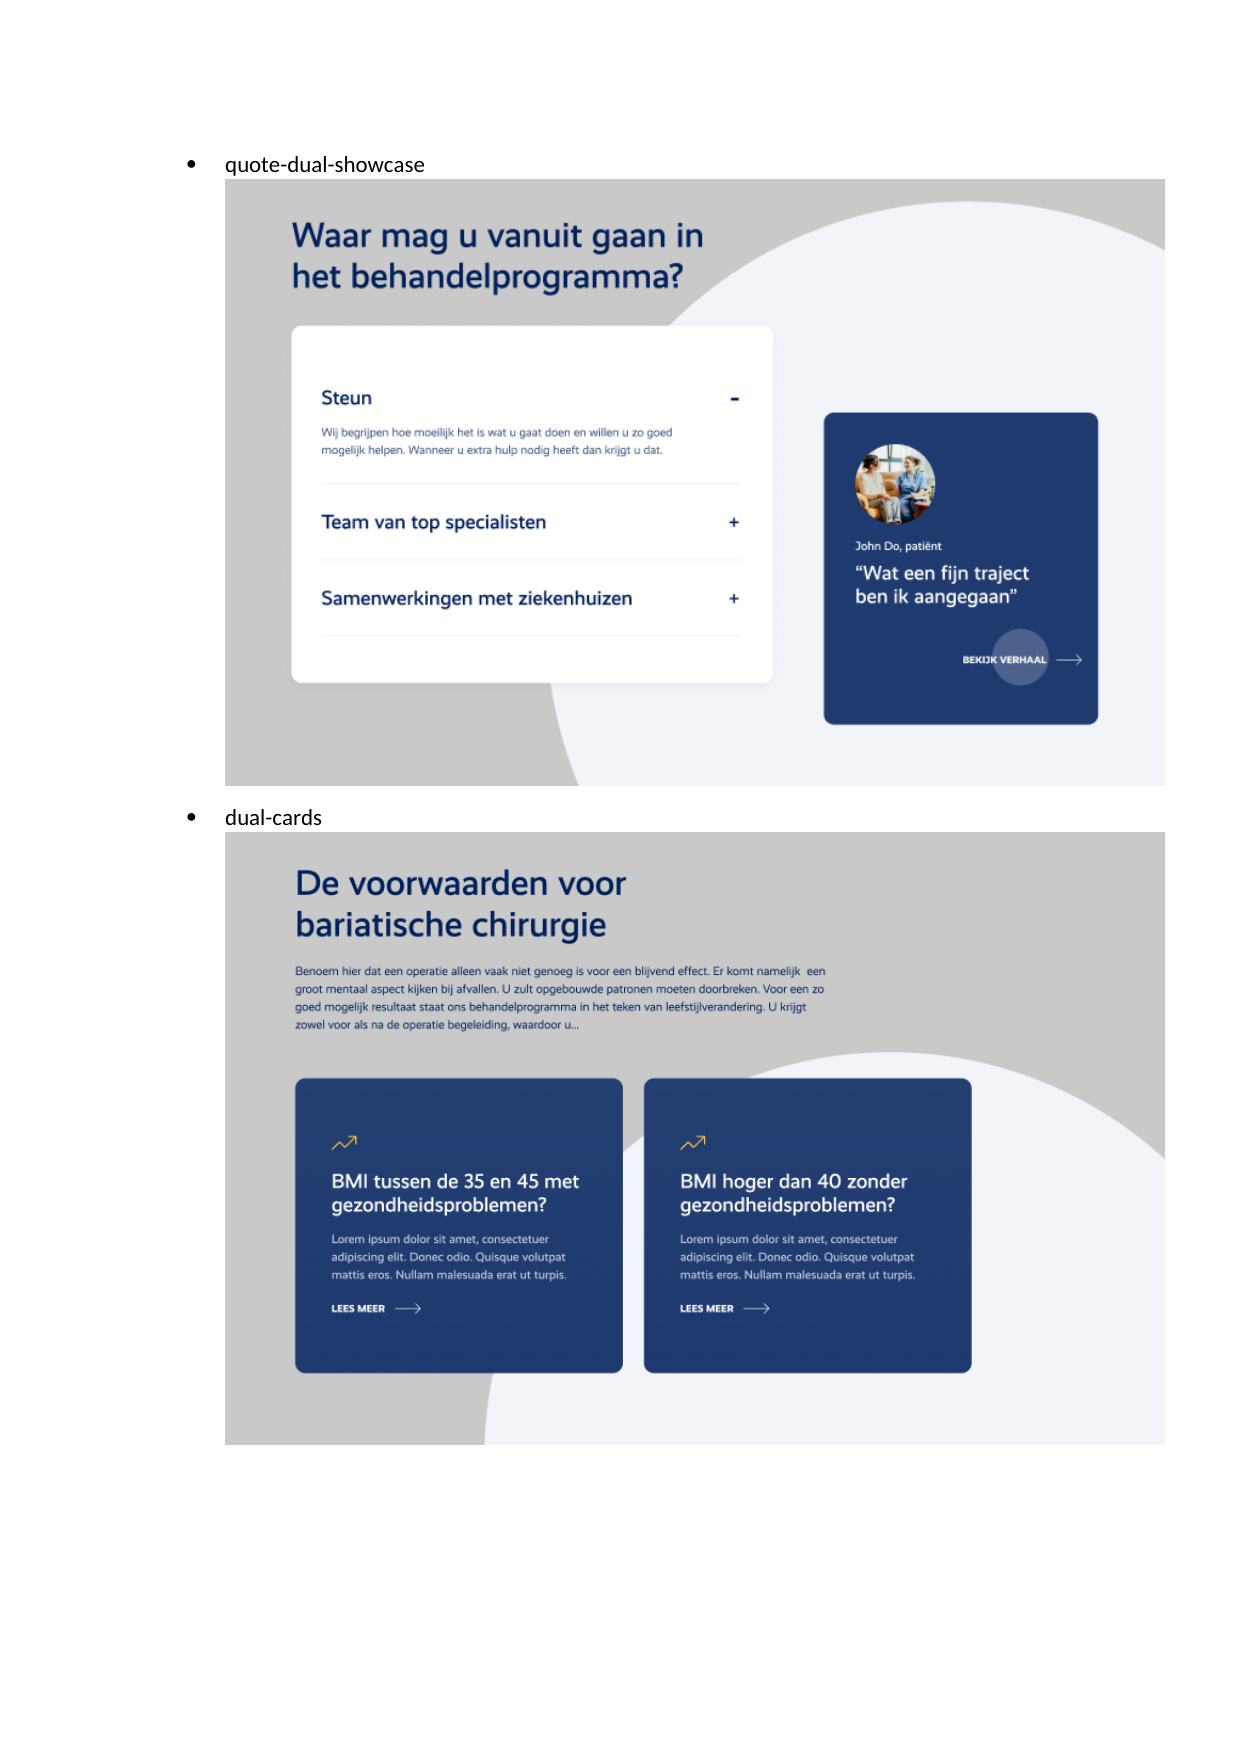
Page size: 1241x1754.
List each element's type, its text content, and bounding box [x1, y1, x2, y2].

list quote-dual-showcase [187, 150, 1090, 786]
list dual-cards [187, 803, 1090, 1444]
